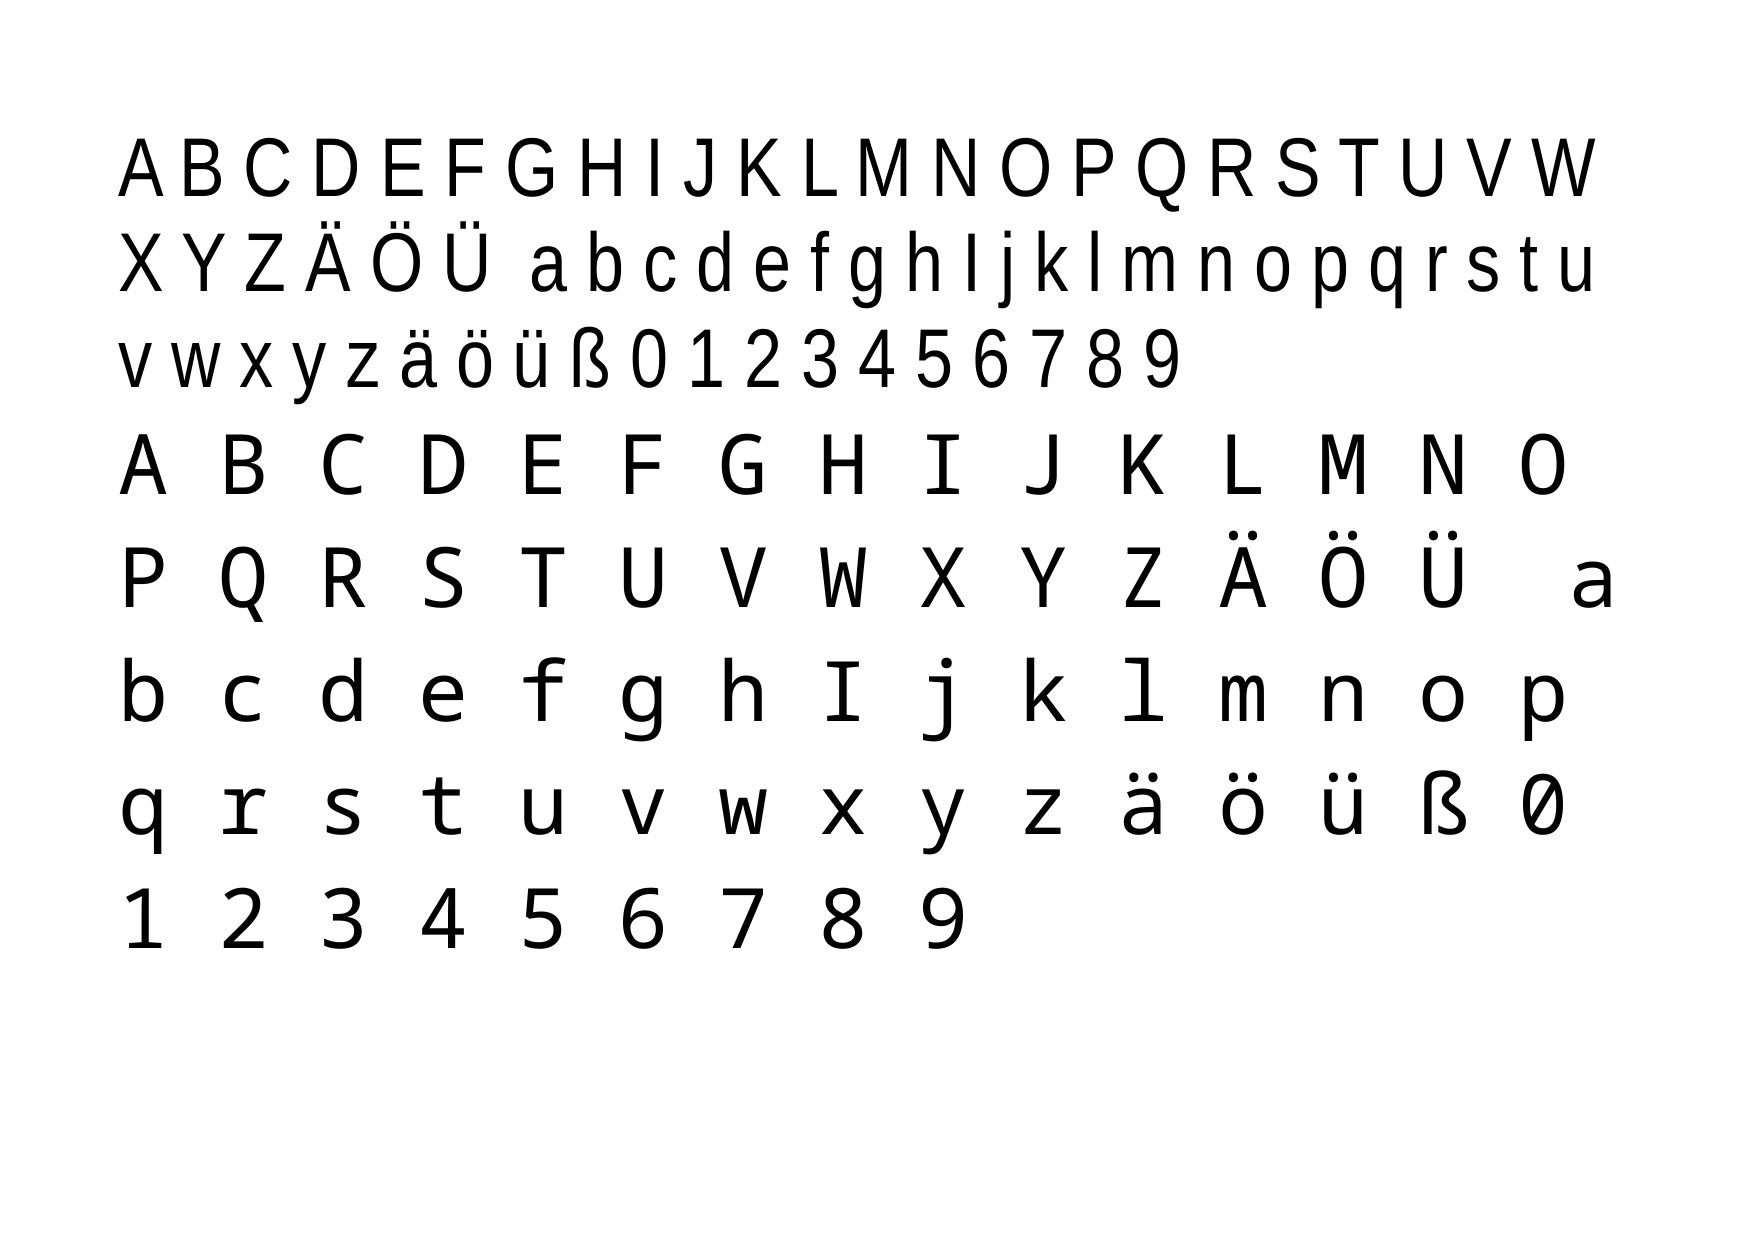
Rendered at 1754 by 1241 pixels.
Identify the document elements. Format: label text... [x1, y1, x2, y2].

text A B C D E F G H I J K L M N O P Q R S T U V W X Y Z Ä Ö Ü a b c d e f g h I j k l m n o p q r s t u v w x y z ä ö ü ß 0 1 2 3 4 5 6 7 8 9 [118, 118, 1635, 405]
text A B C D E F G H I J K L M N O P Q R S T U V W X Y Z Ä Ö Ü a b c d e f g h I j k l m n o p q r s t u v w x y z ä ö ü ß 0 1 2 3 4 5 6 7 8 9 [118, 405, 1635, 973]
